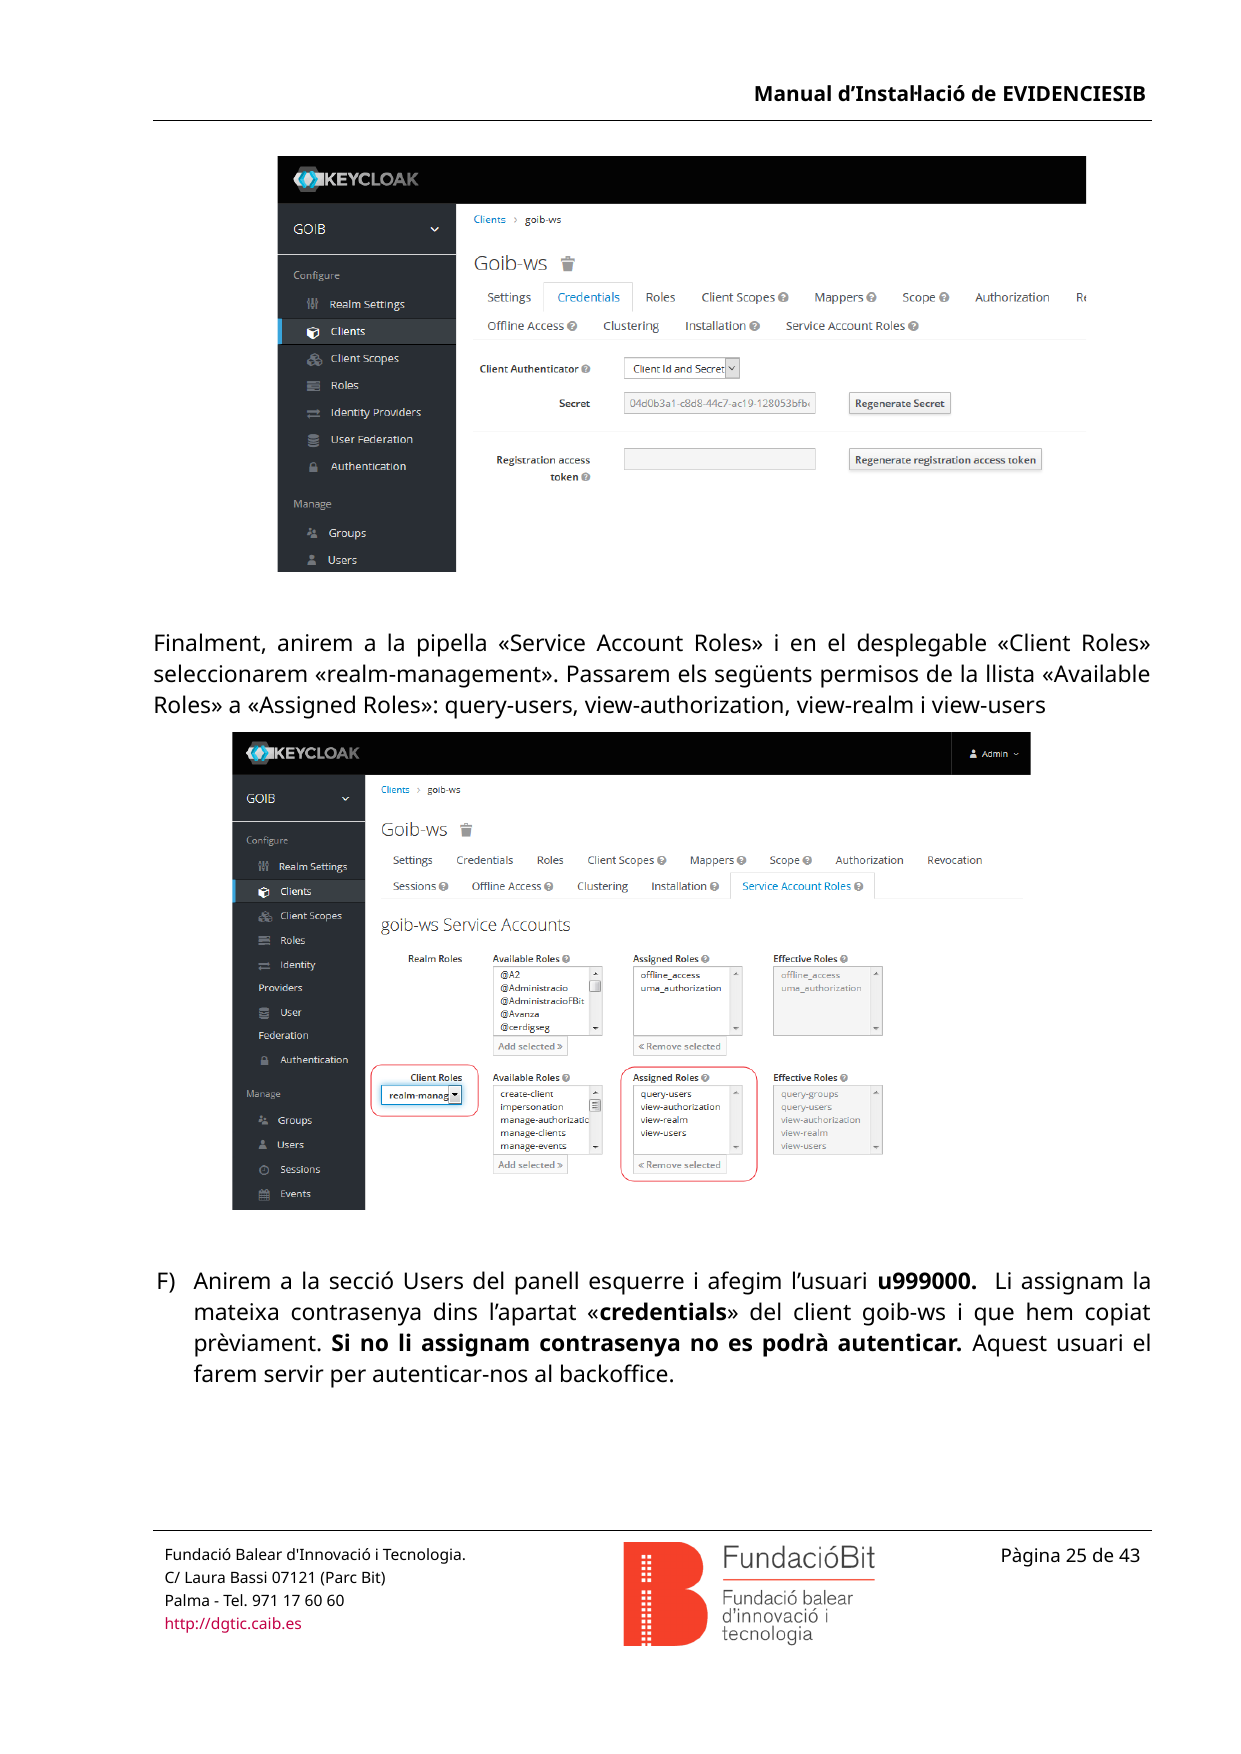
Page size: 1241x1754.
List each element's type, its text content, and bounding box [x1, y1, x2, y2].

list Finalment, anirem a la pipella «Service Account Roles» i en el desplegable «Client Roles» seleccionarem «realm-management». Passarem els següents permisos de la llista «Available Roles» a «Assigned Roles»: query-users, view-authorization, view-realm i view-users [153, 627, 1152, 721]
picture [623, 1542, 875, 1646]
picture [232, 732, 1031, 1210]
list Anirem a la secció Users del panell esquerre i afegim l’usuari u999000. Li assignam la mateixa contrasenya dins l’apartat «credentials» del client goib-ws i que hem copiat prèviament. Si no li assignam contrasenya no es podrà autenticar. Aquest usuari el farem servir per autenticar-nos al backoffice. [156, 1265, 1152, 1390]
picture [277, 156, 1087, 572]
